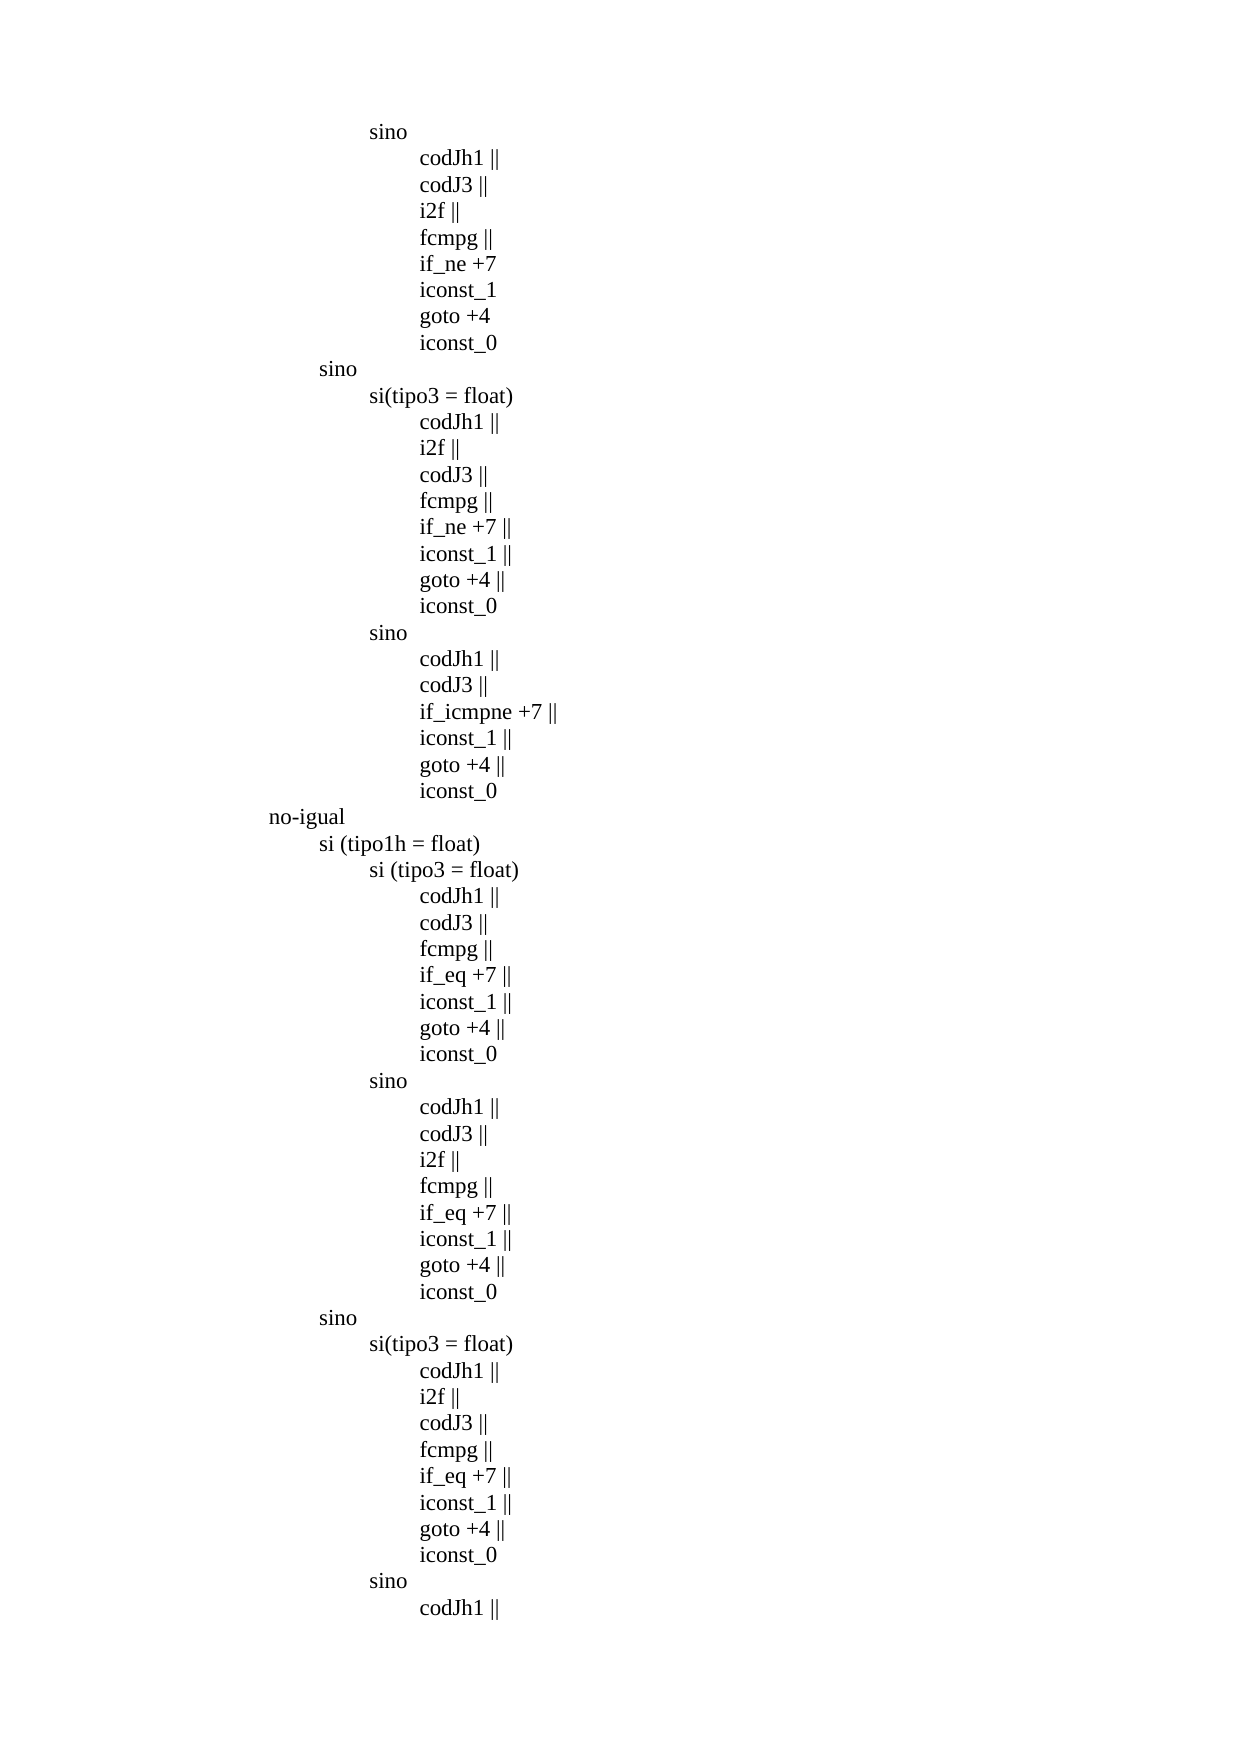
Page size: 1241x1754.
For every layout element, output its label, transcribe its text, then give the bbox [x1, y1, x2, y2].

text iconst_0 [118, 1278, 1122, 1304]
text codJ3 || [118, 1409, 1122, 1436]
text codJ3 || [118, 171, 1122, 197]
text goto +4 || [118, 1014, 1122, 1041]
text fcmpg || [118, 935, 1122, 961]
text codJh1 || [118, 408, 1122, 434]
text fcmpg || [118, 1172, 1122, 1199]
text codJ3 || [118, 672, 1122, 698]
text fcmpg || [118, 487, 1122, 513]
text if_eq +7 || [118, 1199, 1122, 1225]
text iconst_0 [118, 329, 1122, 355]
text sino [118, 1304, 1122, 1330]
text if_ne +7 [118, 250, 1122, 276]
text codJh1 || [118, 1357, 1122, 1383]
text goto +4 || [118, 1251, 1122, 1278]
text i2f || [118, 434, 1122, 461]
text iconst_1 || [118, 988, 1122, 1014]
text iconst_1 || [118, 540, 1122, 566]
text i2f || [118, 1146, 1122, 1172]
text if_eq +7 || [118, 1462, 1122, 1488]
text si (tipo3 = float) [118, 856, 1122, 882]
text goto +4 || [118, 751, 1122, 777]
text codJh1 || [118, 1093, 1122, 1119]
text codJh1 || [118, 882, 1122, 909]
text sino [118, 1568, 1122, 1594]
text iconst_0 [118, 592, 1122, 619]
text iconst_1 || [118, 1488, 1122, 1515]
text codJh1 || [118, 645, 1122, 672]
text if_eq +7 || [118, 961, 1122, 988]
text codJ3 || [118, 461, 1122, 487]
text goto +4 [118, 303, 1122, 329]
text sino [118, 355, 1122, 382]
text sino [118, 619, 1122, 645]
text fcmpg || [118, 1436, 1122, 1462]
text iconst_0 [118, 1041, 1122, 1067]
text codJ3 || [118, 909, 1122, 935]
text sino [118, 118, 1122, 144]
text fcmpg || [118, 223, 1122, 250]
text iconst_1 || [118, 1225, 1122, 1251]
text iconst_0 [118, 1541, 1122, 1568]
text iconst_1 || [118, 724, 1122, 751]
text codJh1 || [118, 144, 1122, 171]
text si(tipo3 = float) [118, 382, 1122, 408]
text if_ne +7 || [118, 513, 1122, 540]
text no-igual [118, 803, 1122, 830]
text si(tipo3 = float) [118, 1330, 1122, 1357]
text sino [118, 1067, 1122, 1093]
text iconst_1 [118, 276, 1122, 303]
text if_icmpne +7 || [118, 698, 1122, 724]
text codJ3 || [118, 1119, 1122, 1146]
text iconst_0 [118, 777, 1122, 803]
text goto +4 || [118, 1515, 1122, 1541]
text i2f || [118, 1383, 1122, 1409]
text i2f || [118, 197, 1122, 223]
text goto +4 || [118, 566, 1122, 592]
text si (tipo1h = float) [118, 830, 1122, 856]
text codJh1 || [118, 1594, 1122, 1620]
